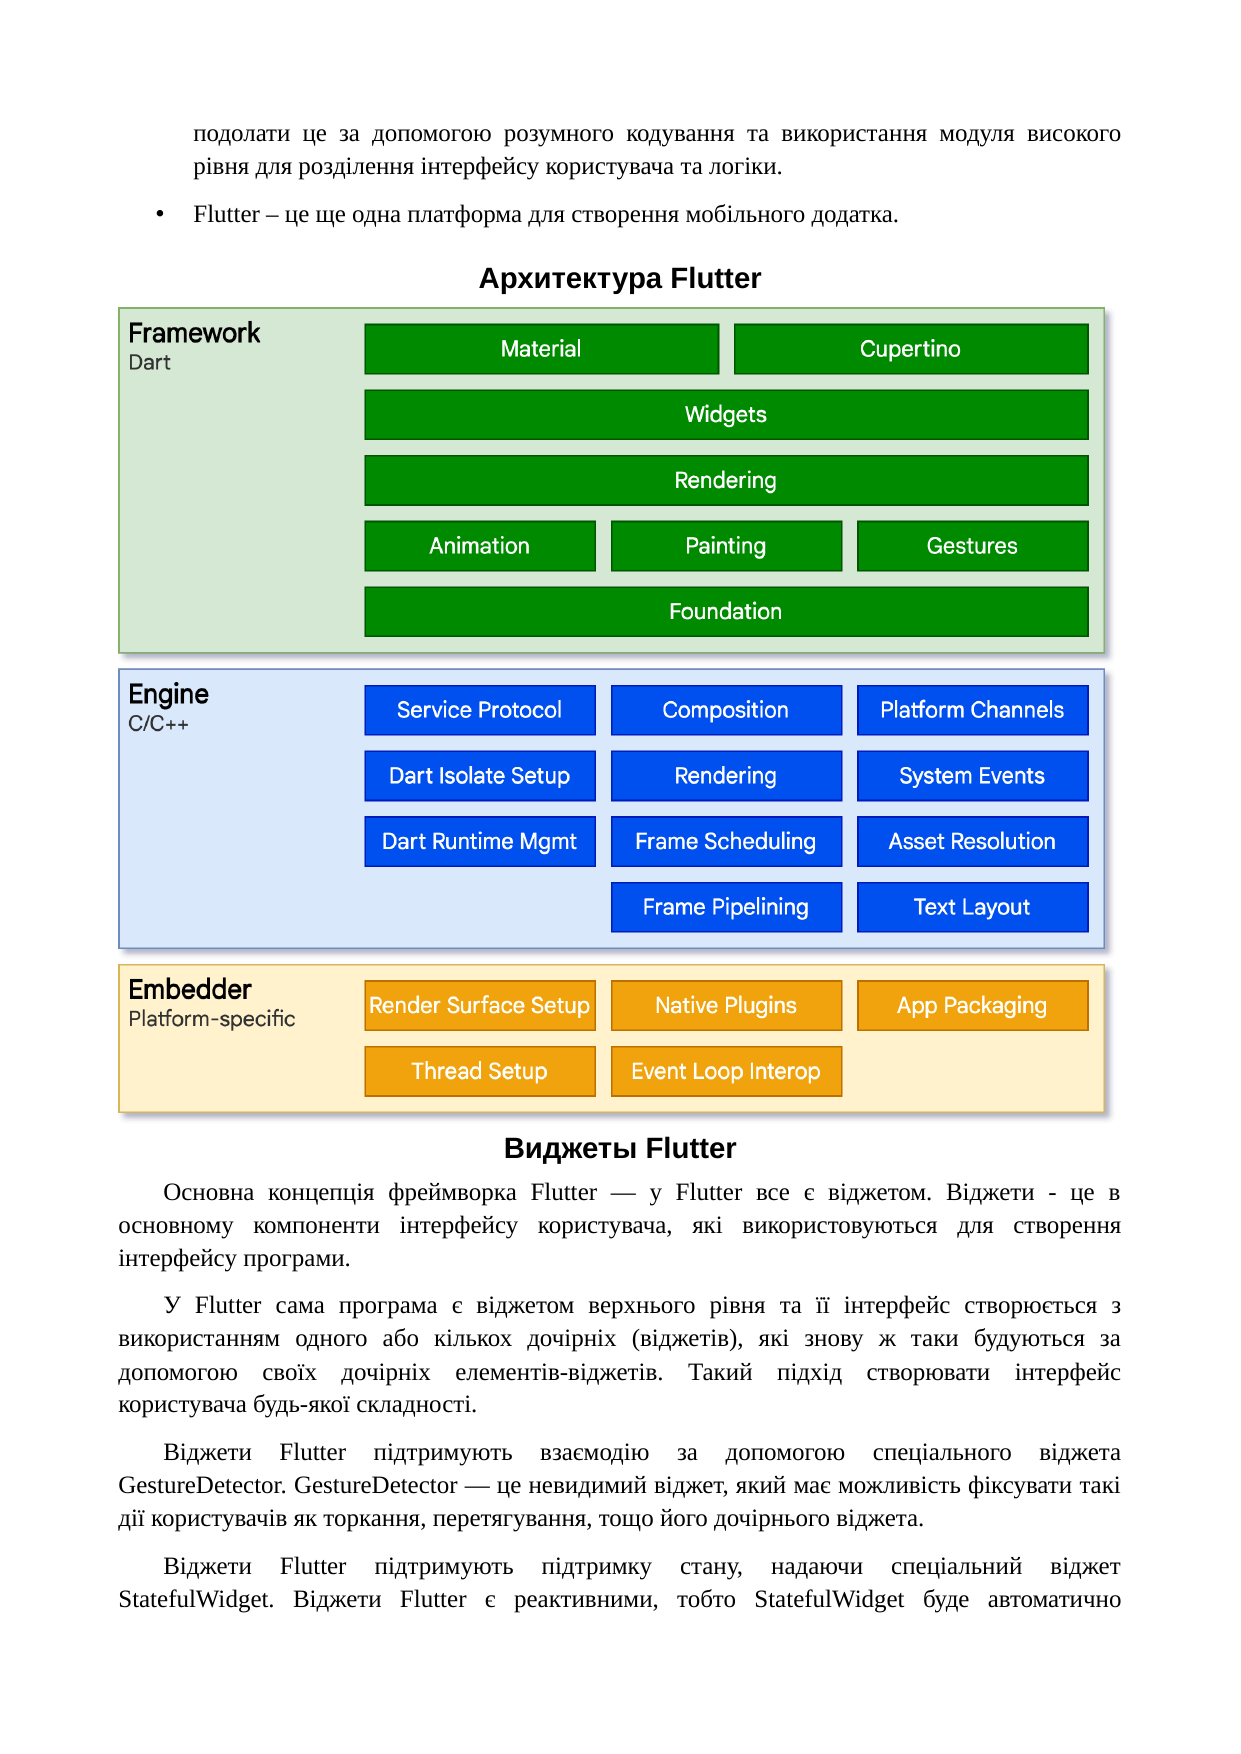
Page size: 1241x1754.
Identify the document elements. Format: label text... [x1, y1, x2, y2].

picture [118, 307, 1123, 1131]
text Основна концепція фреймворка Flutter — у Flutter все є віджетом. Віджети - це в основному компоненти інтерфейсу користувача, які використовуються для створення інтерфейсу програми. [118, 1177, 1122, 1272]
subtitle Архитектура Flutter [121, 261, 1119, 295]
list подолати це за допомогою розумного кодування та використання модуля високого рівня для розділення інтерфейсу користувача та логіки. [156, 118, 1122, 180]
text У Flutter сама програма є віджетом верхнього рівня та її інтерфейс створюється з використанням одного або кількох дочірніх (віджетів), які знову ж таки будуються за допомогою своїх дочірніх елементів-віджетів. Такий підхід створювати інтерфейс користувача будь-якої складності. [118, 1291, 1122, 1418]
text Віджети Flutter підтримують взаємодію за допомогою спеціального віджета GestureDetector. GestureDetector — це невидимий віджет, який має можливість фіксувати такі дії користувачів як торкання, перетягування, тощо його дочірнього віджета. [118, 1437, 1122, 1532]
text Віджети Flutter підтримують підтримку стану, надаючи спеціальний віджет StatefulWidget. Віджети Flutter є реактивними, тобто StatefulWidget буде автоматично [118, 1551, 1122, 1613]
list Flutter – це ще одна платформа для створення мобільного додатка. [156, 199, 1122, 227]
subtitle Виджеты Flutter [121, 1131, 1119, 1164]
